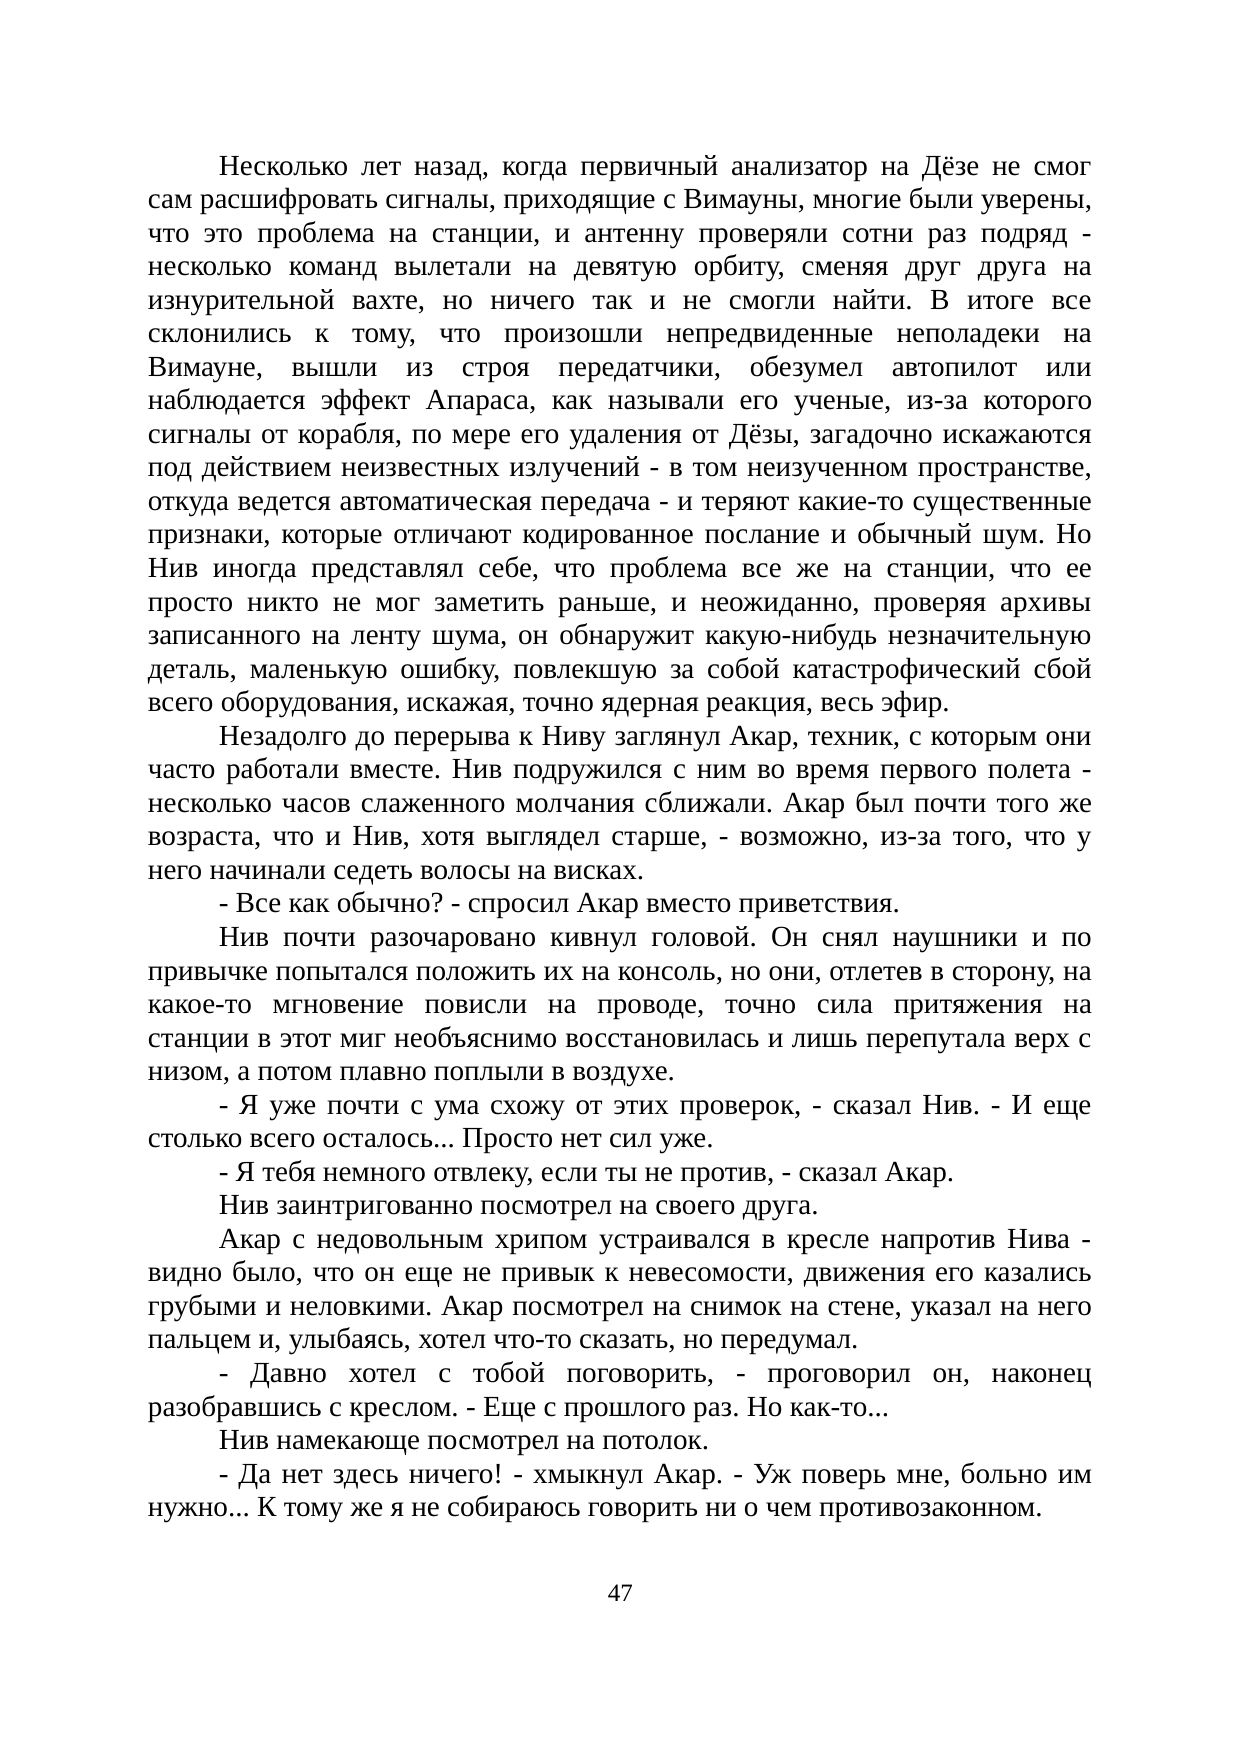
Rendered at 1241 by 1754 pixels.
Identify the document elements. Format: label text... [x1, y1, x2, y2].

text Нив намекающе посмотрел на потолок. [148, 1422, 1093, 1456]
text - Да нет здесь ничего! - хмыкнул Акар. - Уж поверь мне, больно им нужно... К тому же я не собираюсь говорить ни о чем противозаконном. [148, 1456, 1093, 1523]
text Несколько лет назад, когда первичный анализатор на Дёзе не смог сам расшифровать сигналы, приходящие с Вимауны, многие были уверены, что это проблема на станции, и антенну проверяли сотни раз подряд - несколько команд вылетали на девятую орбиту, сменяя друг друга на изнурительной вахте, но ничего так и не смогли найти. В итоге все склонились к тому, что произошли непредвиденные неполадеки на Вимауне, вышли из строя передатчики, обезумел автопилот или наблюдается эффект Апараса, как называли его ученые, из-за которого сигналы от корабля, по мере его удаления от Дёзы, загадочно искажаются под действием неизвестных излучений - в том неизученном пространстве, откуда ведется автоматическая передача - и теряют какие-то существенные признаки, которые отличают кодированное послание и обычный шум. Но Нив иногда представлял себе, что проблема все же на станции, что ее просто никто не мог заметить раньше, и неожиданно, проверяя архивы записанного на ленту шума, он обнаружит какую-нибудь незначительную деталь, маленькую ошибку, повлекшую за собой катастрофический сбой всего оборудования, искажая, точно ядерная реакция, весь эфир. [148, 148, 1093, 718]
text Акар с недовольным хрипом устраивался в кресле напротив Нива - видно было, что он еще не привык к невесомости, движения его казались грубыми и неловкими. Акар посмотрел на снимок на стене, указал на него пальцем и, улыбаясь, хотел что-то сказать, но передумал. [148, 1221, 1093, 1355]
text Нив заинтригованно посмотрел на своего друга. [148, 1187, 1093, 1221]
text Незадолго до перерыва к Ниву заглянул Акар, техник, с которым они часто работали вместе. Нив подружился с ним во время первого полета - несколько часов слаженного молчания сближали. Акар был почти того же возраста, что и Нив, хотя выглядел старше, - возможно, из-за того, что у него начинали седеть волосы на висках. [148, 718, 1093, 886]
text - Все как обычно? - спросил Акар вместо приветствия. [148, 886, 1093, 919]
text - Я тебя немного отвлеку, если ты не против, - сказал Акар. [148, 1154, 1093, 1187]
text - Давно хотел с тобой поговорить, - проговорил он, наконец разобравшись с креслом. - Еще с прошлого раз. Но как-то... [148, 1355, 1093, 1422]
text - Я уже почти с ума схожу от этих проверок, - сказал Нив. - И еще столько всего осталось... Просто нет сил уже. [148, 1087, 1093, 1154]
text Нив почти разочаровано кивнул головой. Он снял наушники и по привычке попытался положить их на консоль, но они, отлетев в сторону, на какое-то мгновение повисли на проводе, точно сила притяжения на станции в этот миг необъяснимо восстановилась и лишь перепутала верх с низом, а потом плавно поплыли в воздухе. [148, 919, 1093, 1087]
